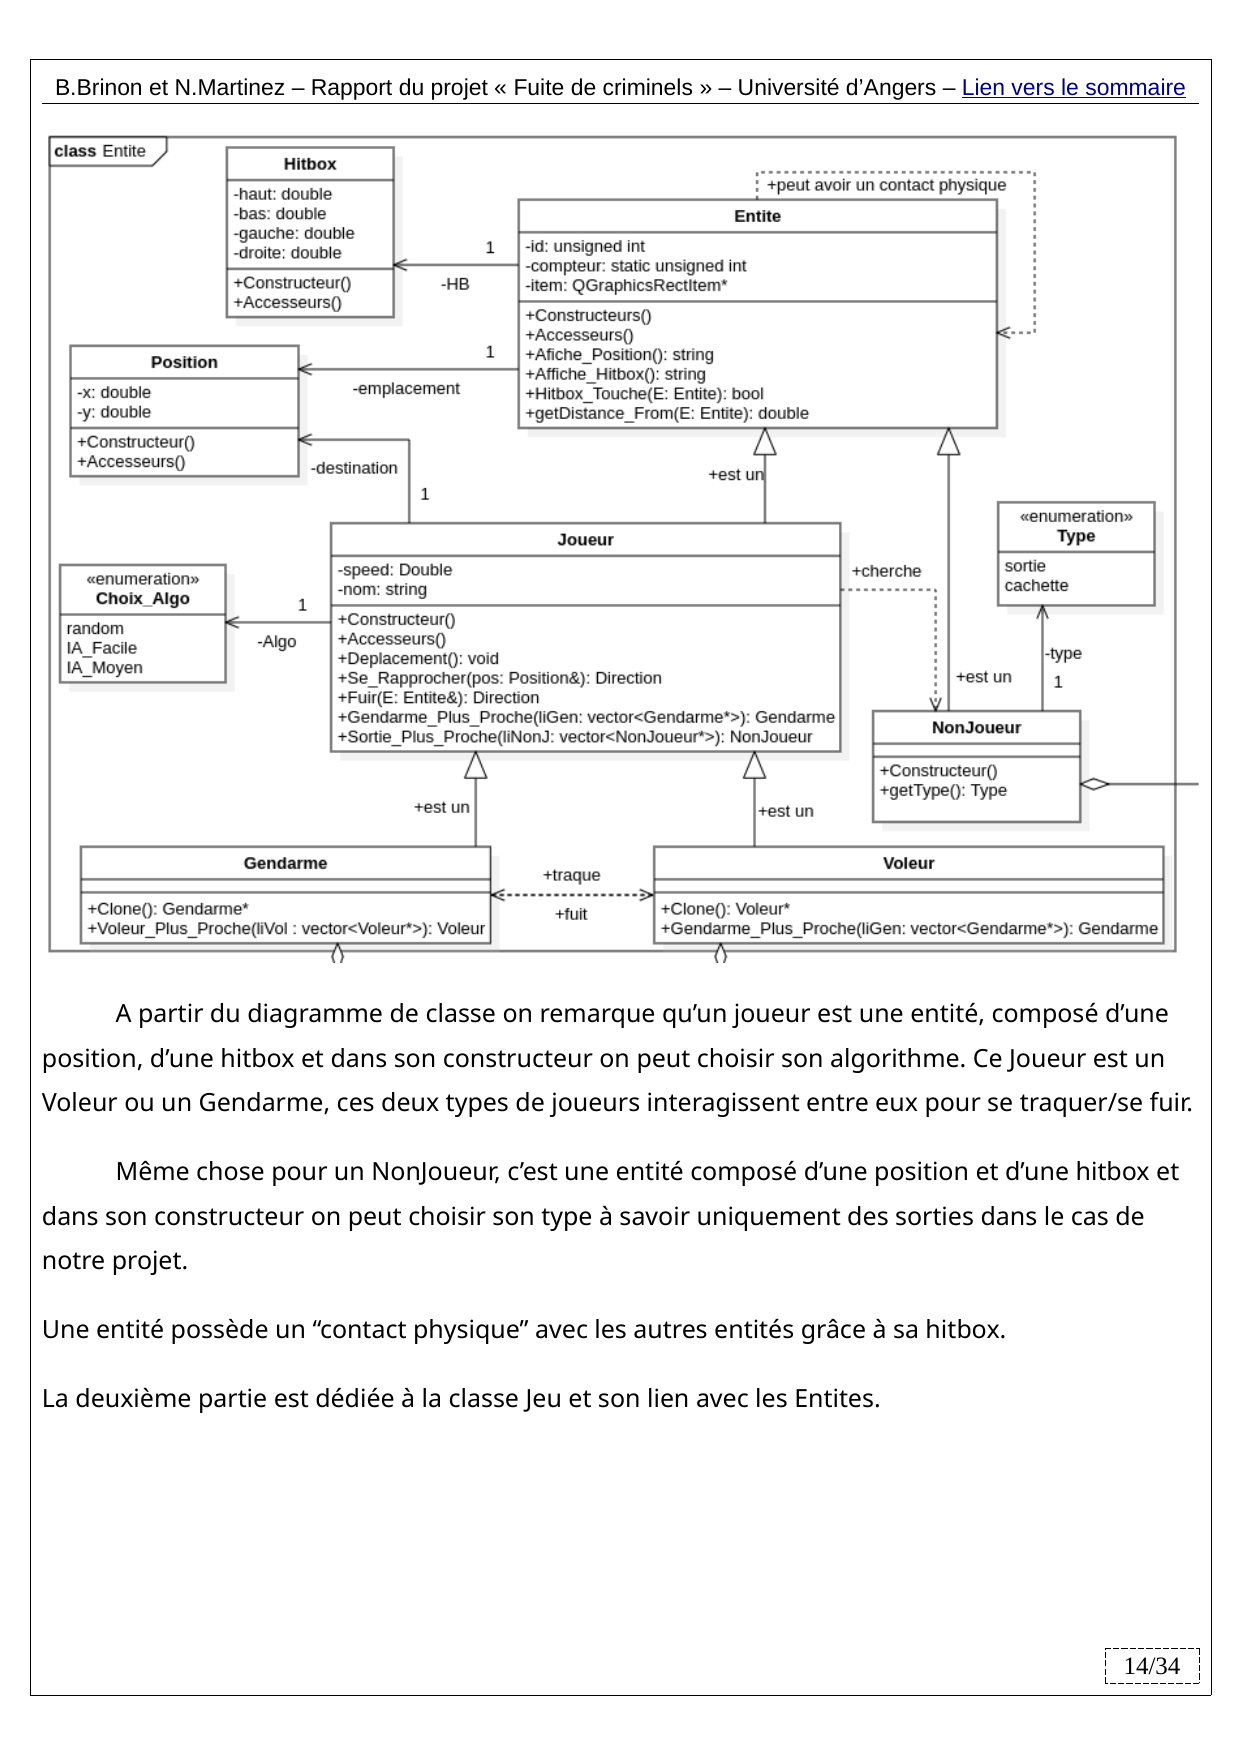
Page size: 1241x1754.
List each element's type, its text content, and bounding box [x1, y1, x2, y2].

text Même chose pour un NonJoueur, c’est une entité composé d’une position et d’une hitbox et dans son constructeur on peut choisir son type à savoir uniquement des sorties dans le cas de notre projet. [42, 1154, 1199, 1277]
picture [42, 132, 1199, 963]
text A partir du diagramme de classe on remarque qu’un joueur est une entité, composé d’une position, d’une hitbox et dans son constructeur on peut choisir son algorithme. Ce Joueur est un Voleur ou un Gendarme, ces deux types de joueurs interagissent entre eux pour se traquer/se fuir. [42, 996, 1199, 1119]
text La deuxième partie est dédiée à la classe Jeu et son lien avec les Entites. [42, 1381, 1199, 1415]
text Une entité possède un “contact physique” avec les autres entités grâce à sa hitbox. [42, 1312, 1199, 1346]
